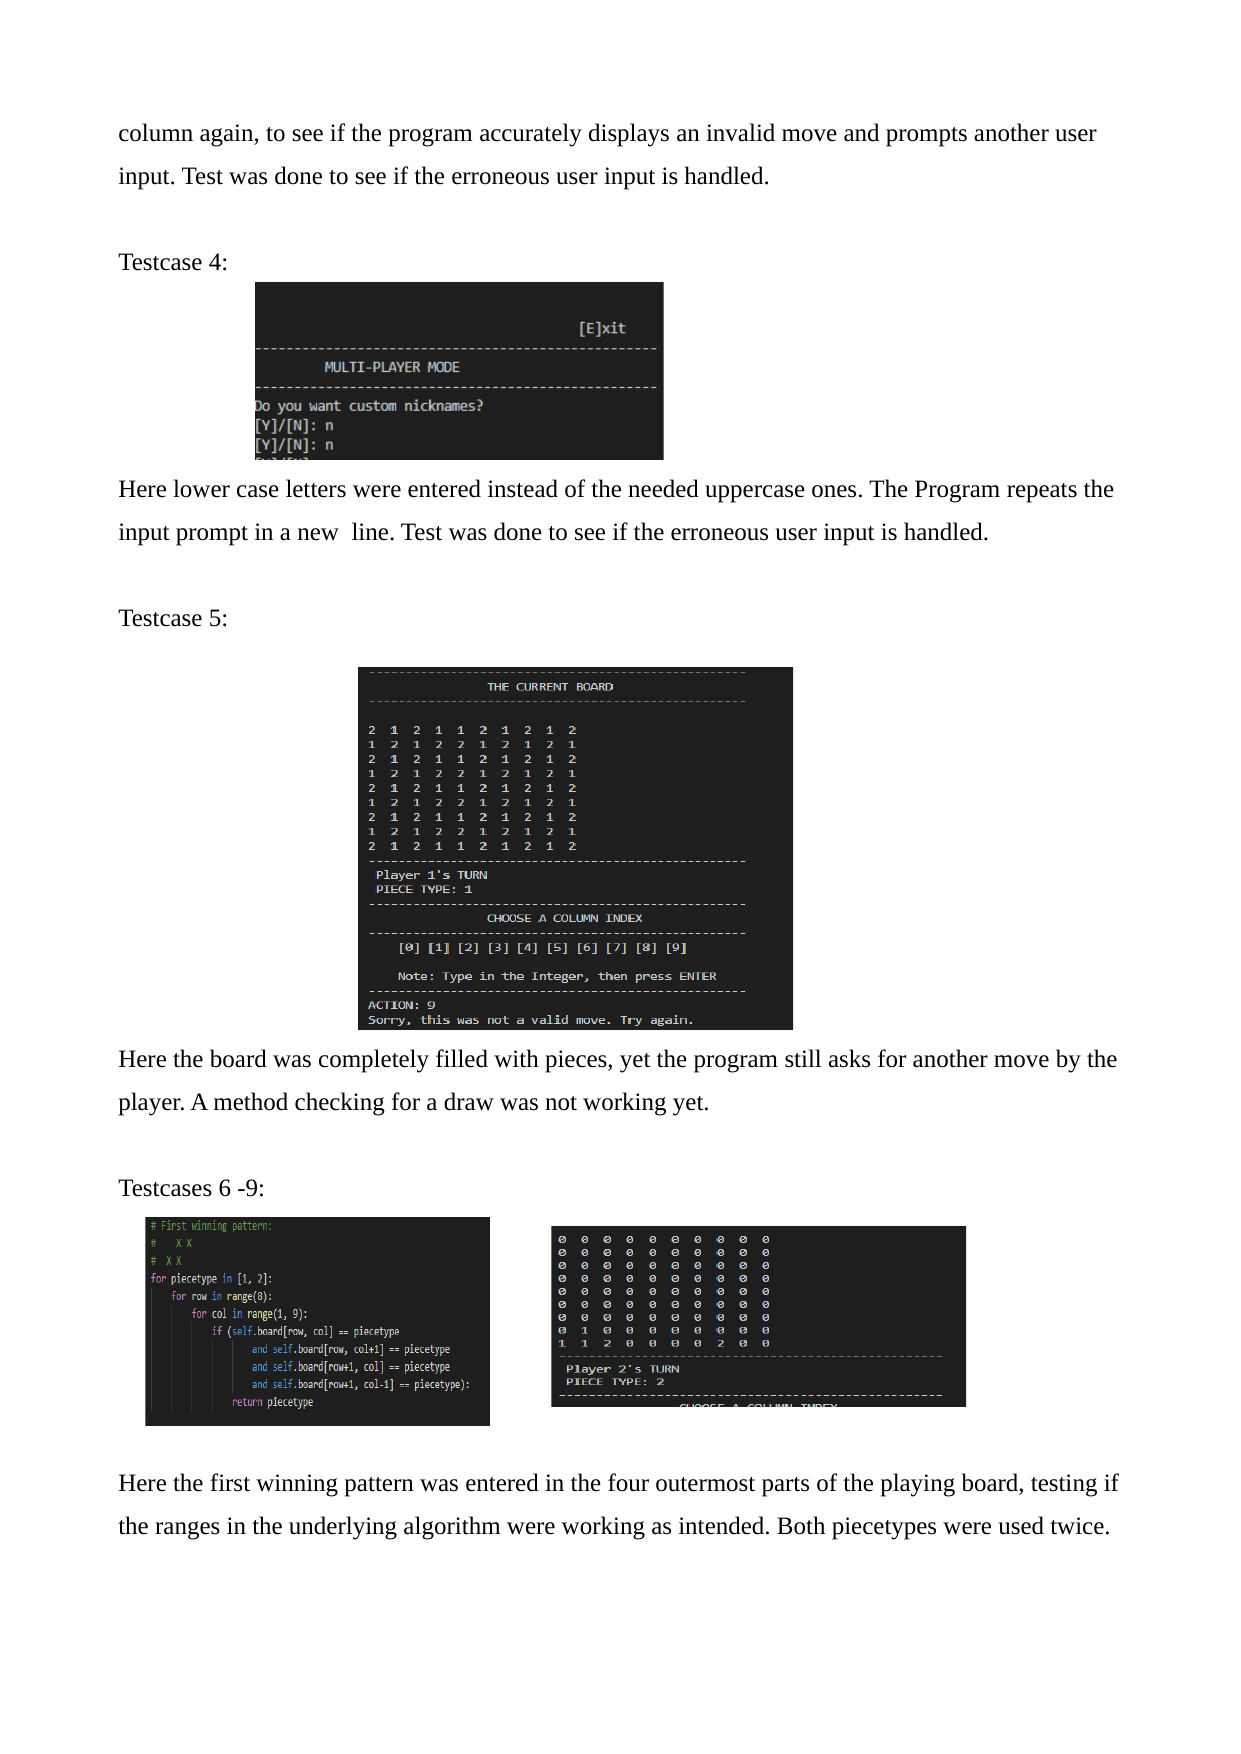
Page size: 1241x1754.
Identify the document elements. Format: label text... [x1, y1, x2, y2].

text Testcase 4: [118, 247, 1122, 276]
text Testcase 5: [118, 603, 1122, 632]
text Here lower case letters were entered instead of the needed uppercase ones. The Program repeats the input prompt in a new line. Test was done to see if the erroneous user input is handled. [118, 291, 1122, 546]
picture [358, 667, 794, 1030]
picture [551, 1226, 967, 1407]
text Here the first winning pattern was entered in the four outermost parts of the playing board, testing if the ranges in the underlying algorithm were working as intended. Both piecetypes were used twice. [118, 1468, 1122, 1540]
picture [255, 282, 664, 460]
text column again, to see if the program accurately displays an invalid move and prompts another user input. Test was done to see if the erroneous user input is handled. [118, 118, 1122, 190]
picture [145, 1217, 490, 1426]
text Here the board was completely filled with pieces, yet the program still asks for another move by the player. A method checking for a draw was not working yet. [118, 646, 1122, 1116]
text Testcases 6 -9: [118, 1173, 1122, 1202]
